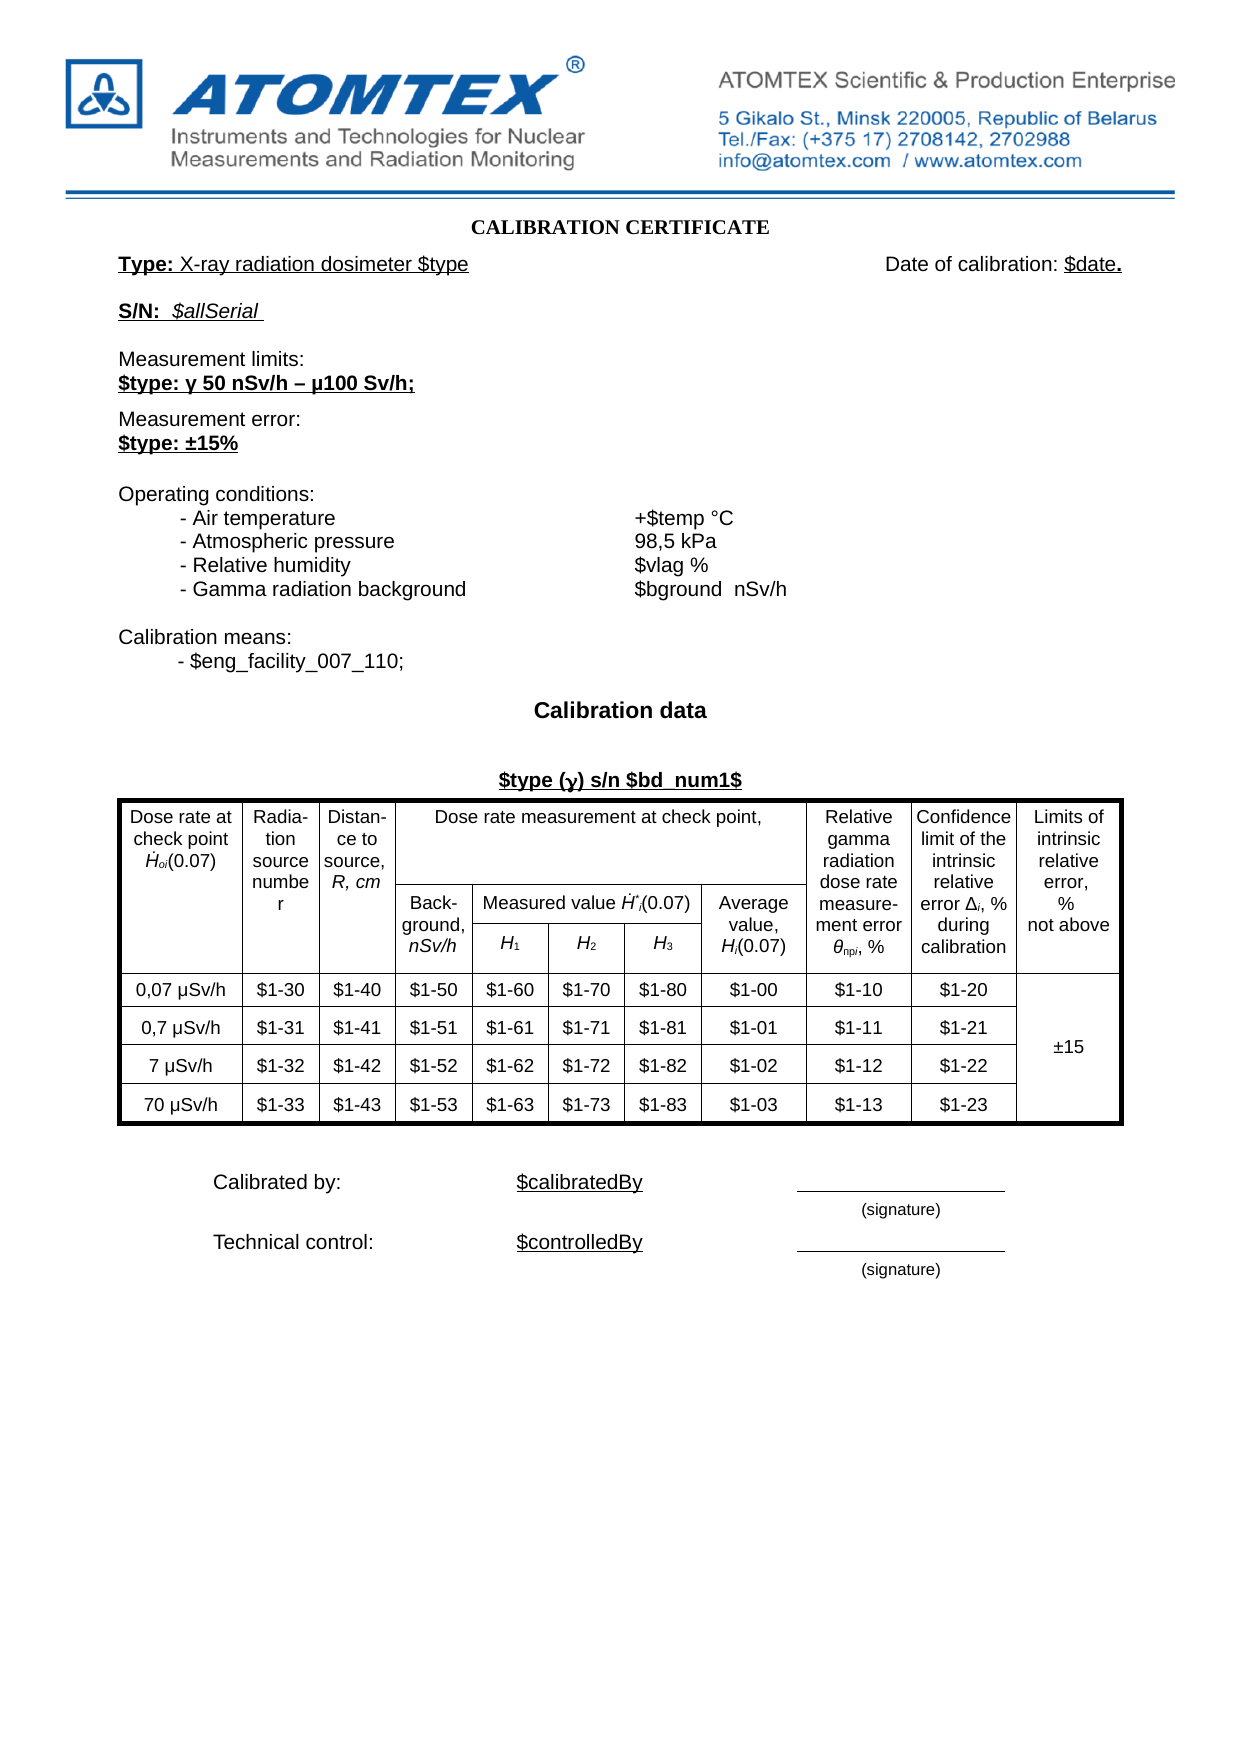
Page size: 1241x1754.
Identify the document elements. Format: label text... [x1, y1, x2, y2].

table_cell Confidence limit of the intrinsic relative error Δi, % during calibration [912, 803, 1016, 973]
text - Atmospheric pressure 98,5 kPa [179, 529, 1122, 553]
table_cell $1-43 [320, 1084, 395, 1121]
table_cell Back-ground, nSv/h [396, 885, 472, 973]
text - Relative humidity $vlag % [179, 553, 1122, 577]
table_cell $1-83 [625, 1084, 701, 1121]
table_cell $1-03 [702, 1084, 806, 1121]
table_cell H3 [625, 924, 701, 973]
table_cell H1 [473, 924, 548, 973]
table_cell $1-21 [912, 1007, 1016, 1044]
table_header [771, 1167, 1030, 1197]
table_cell $1-23 [912, 1084, 1016, 1121]
text $type: γ 50 nSv/h – µ100 Sv/h; [118, 371, 1122, 395]
text Type: X-ray radiation dosimeter $type Date of calibration: $date. [118, 251, 1122, 275]
table_header Calibrated by: [210, 1167, 513, 1197]
table_cell 7 μSv/h [122, 1045, 242, 1082]
text Calibration means: [118, 625, 1122, 649]
table_cell (signature) [771, 1197, 1030, 1227]
table_cell $1-01 [702, 1007, 806, 1044]
text Measurement error: [118, 407, 1122, 431]
table_cell Dose rate at check point Ḣoi(0.07) [122, 803, 242, 973]
table_cell $1-31 [243, 1007, 319, 1044]
table_cell 0,7 μSv/h [122, 1007, 242, 1044]
table_cell [210, 1197, 513, 1227]
table_cell $1-02 [702, 1045, 806, 1082]
table_cell $1-22 [912, 1045, 1016, 1082]
table_cell $1-63 [473, 1084, 548, 1121]
table_cell $1-11 [807, 1007, 911, 1044]
table_cell $1-30 [243, 974, 319, 1006]
table_cell [210, 1257, 513, 1287]
table_cell $1-62 [473, 1045, 548, 1082]
table_cell H2 [549, 924, 624, 973]
table_cell ±15 [1017, 974, 1119, 1121]
table_cell 0,07 μSv/h [122, 974, 242, 1006]
table_cell $1-72 [549, 1045, 624, 1082]
table_cell $1-52 [396, 1045, 472, 1082]
text $type: ±15% [118, 431, 1122, 455]
table_cell $1-80 [625, 974, 701, 1006]
table_cell $1-53 [396, 1084, 472, 1121]
table_cell $1-82 [625, 1045, 701, 1082]
table_cell Average value, Hi(0.07) [702, 885, 806, 973]
table_cell $1-32 [243, 1045, 319, 1082]
table_cell Relative gamma radiation dose rate measure-ment error θпрi, % [807, 803, 911, 973]
text S/N: $allSerial [118, 299, 1122, 323]
table_cell $1-50 [396, 974, 472, 1006]
table_cell Limits of intrinsic relative error, % not above [1017, 803, 1119, 973]
text - Gamma radiation background $bground nSv/h [179, 577, 1122, 601]
table_cell $controlledBy [514, 1227, 771, 1257]
table_cell $1-71 [549, 1007, 624, 1044]
table_cell $1-61 [473, 1007, 548, 1044]
text CALIBRATION CERTIFICATE [118, 215, 1122, 239]
table_cell $1-60 [473, 974, 548, 1006]
table_cell Radia-tion source number [243, 803, 319, 973]
table_cell $1-00 [702, 974, 806, 1006]
table_cell $1-20 [912, 974, 1016, 1006]
table_cell $1-33 [243, 1084, 319, 1121]
table_cell $1-70 [549, 974, 624, 1006]
table_cell $1-12 [807, 1045, 911, 1082]
table_cell (signature) [771, 1257, 1030, 1287]
text Calibration data [118, 697, 1122, 723]
table_cell $1-10 [807, 974, 911, 1006]
table_cell Distan-ce to source, R, сm [320, 803, 395, 973]
table_header $type (γ) s/n $bd_num1$ [119, 752, 1121, 798]
table_cell Measured value Ḣ*i(0.07) [473, 885, 701, 923]
table_cell Technical control: [210, 1227, 513, 1257]
table_cell $1-42 [320, 1045, 395, 1082]
text Operating conditions: [118, 481, 1122, 505]
table_cell [514, 1257, 771, 1287]
text - $eng_facility_007_110; [118, 649, 1122, 673]
table_cell $1-13 [807, 1084, 911, 1121]
table_cell $1-40 [320, 974, 395, 1006]
table_cell $1-41 [320, 1007, 395, 1044]
table_cell 70 μSv/h [122, 1084, 242, 1121]
table_cell $1-51 [396, 1007, 472, 1044]
table_header $calibratedBy [514, 1167, 771, 1197]
text Measurement limits: [118, 347, 1122, 371]
table_cell $1-73 [549, 1084, 624, 1121]
table_cell $1-81 [625, 1007, 701, 1044]
table_cell [514, 1197, 771, 1227]
table_cell Dose rate measurement at check point, [396, 803, 806, 884]
text - Air temperature +$temp °C [179, 505, 1122, 529]
table_cell [771, 1227, 1030, 1257]
